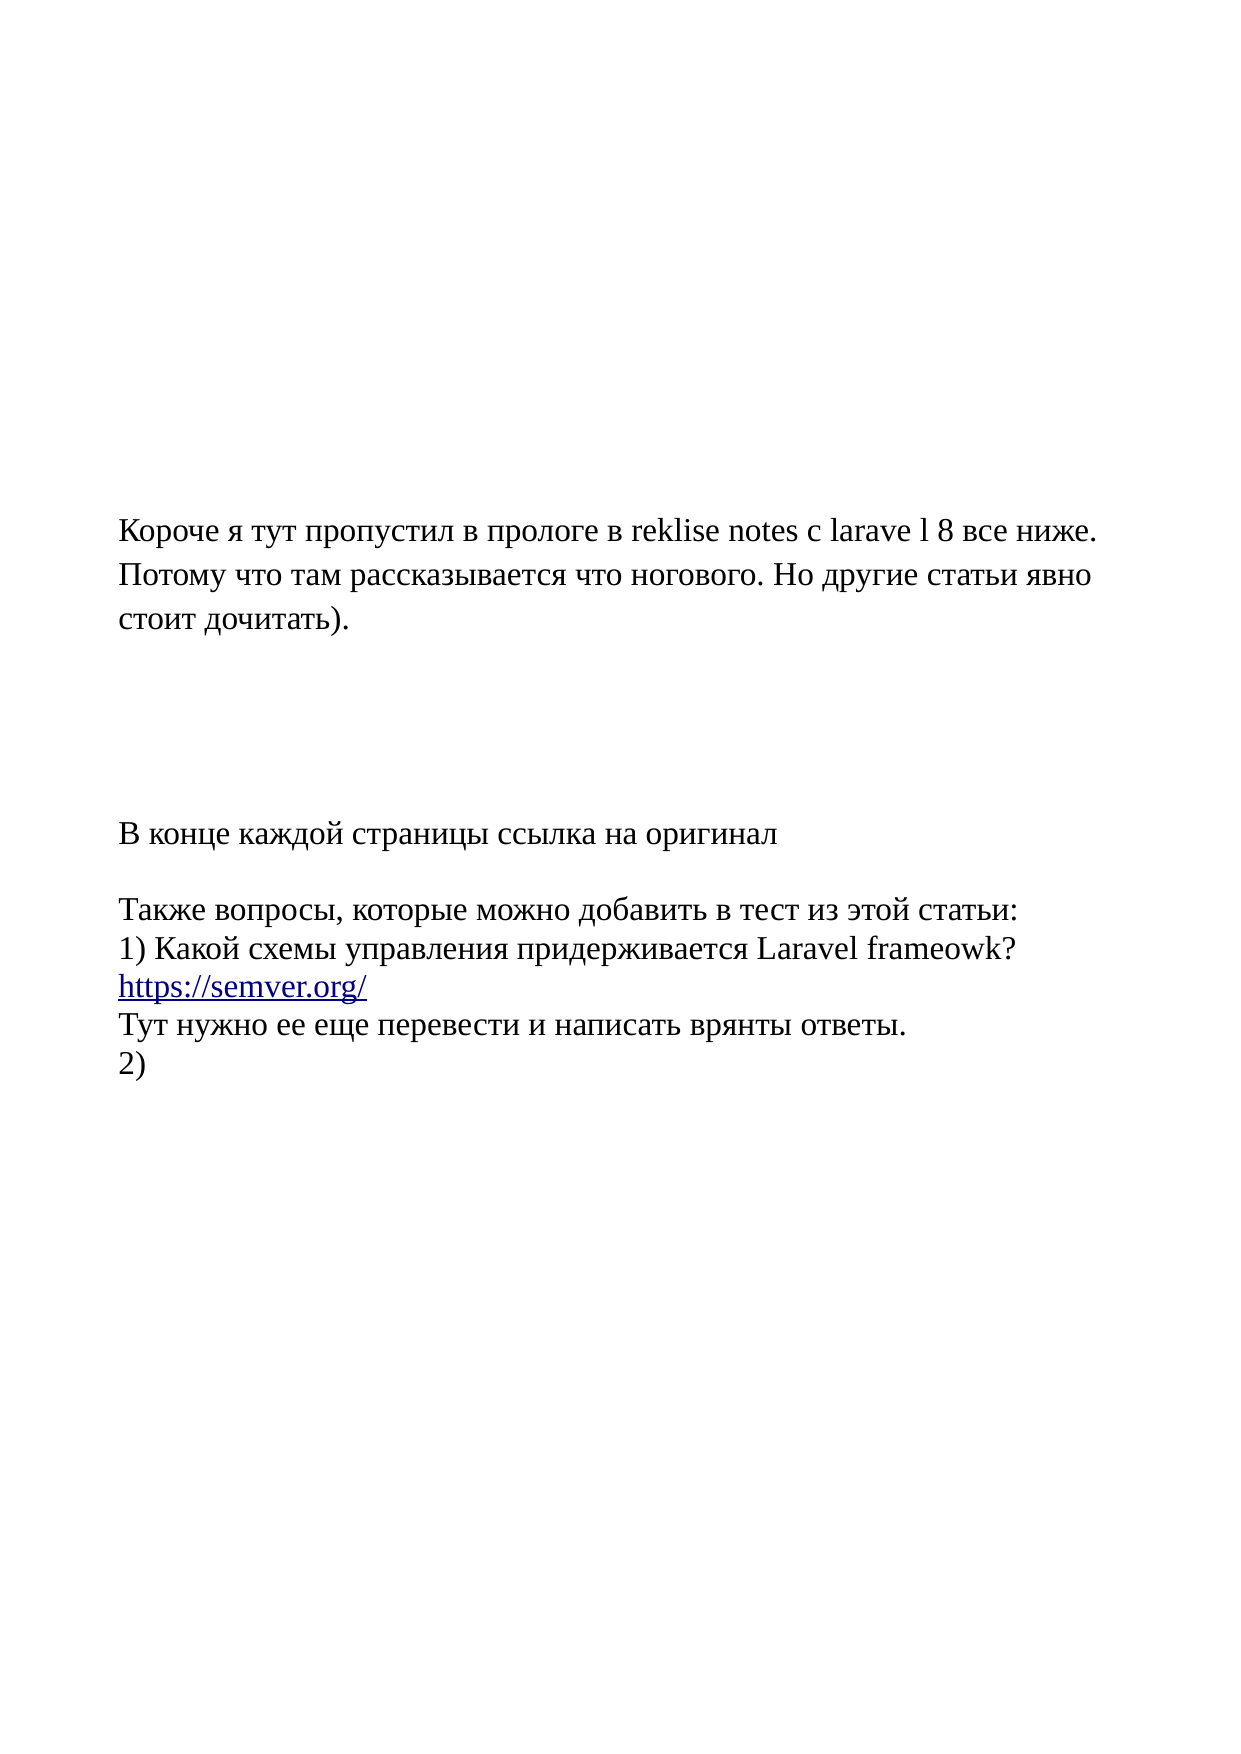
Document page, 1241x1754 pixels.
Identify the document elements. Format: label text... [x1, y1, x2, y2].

text Тут нужно ее еще перевести и написать врянты ответы. [118, 1004, 1122, 1043]
text https://semver.org/ [118, 966, 1122, 1004]
text Короче я тут пропустил в прологе в reklise notes c larave l 8 все ниже. Потому что там рассказывается что ногового. Но другие статьи явно стоит дочитать). [118, 511, 1122, 637]
text В конце каждой страницы ссылка на оригинал [118, 813, 1122, 851]
text Также вопросы, которые можно добавить в тест из этой статьи: [118, 889, 1122, 928]
text 2) [118, 1043, 1122, 1081]
text 1) Какой схемы управления придерживается Laravel frameowk? [118, 928, 1122, 966]
